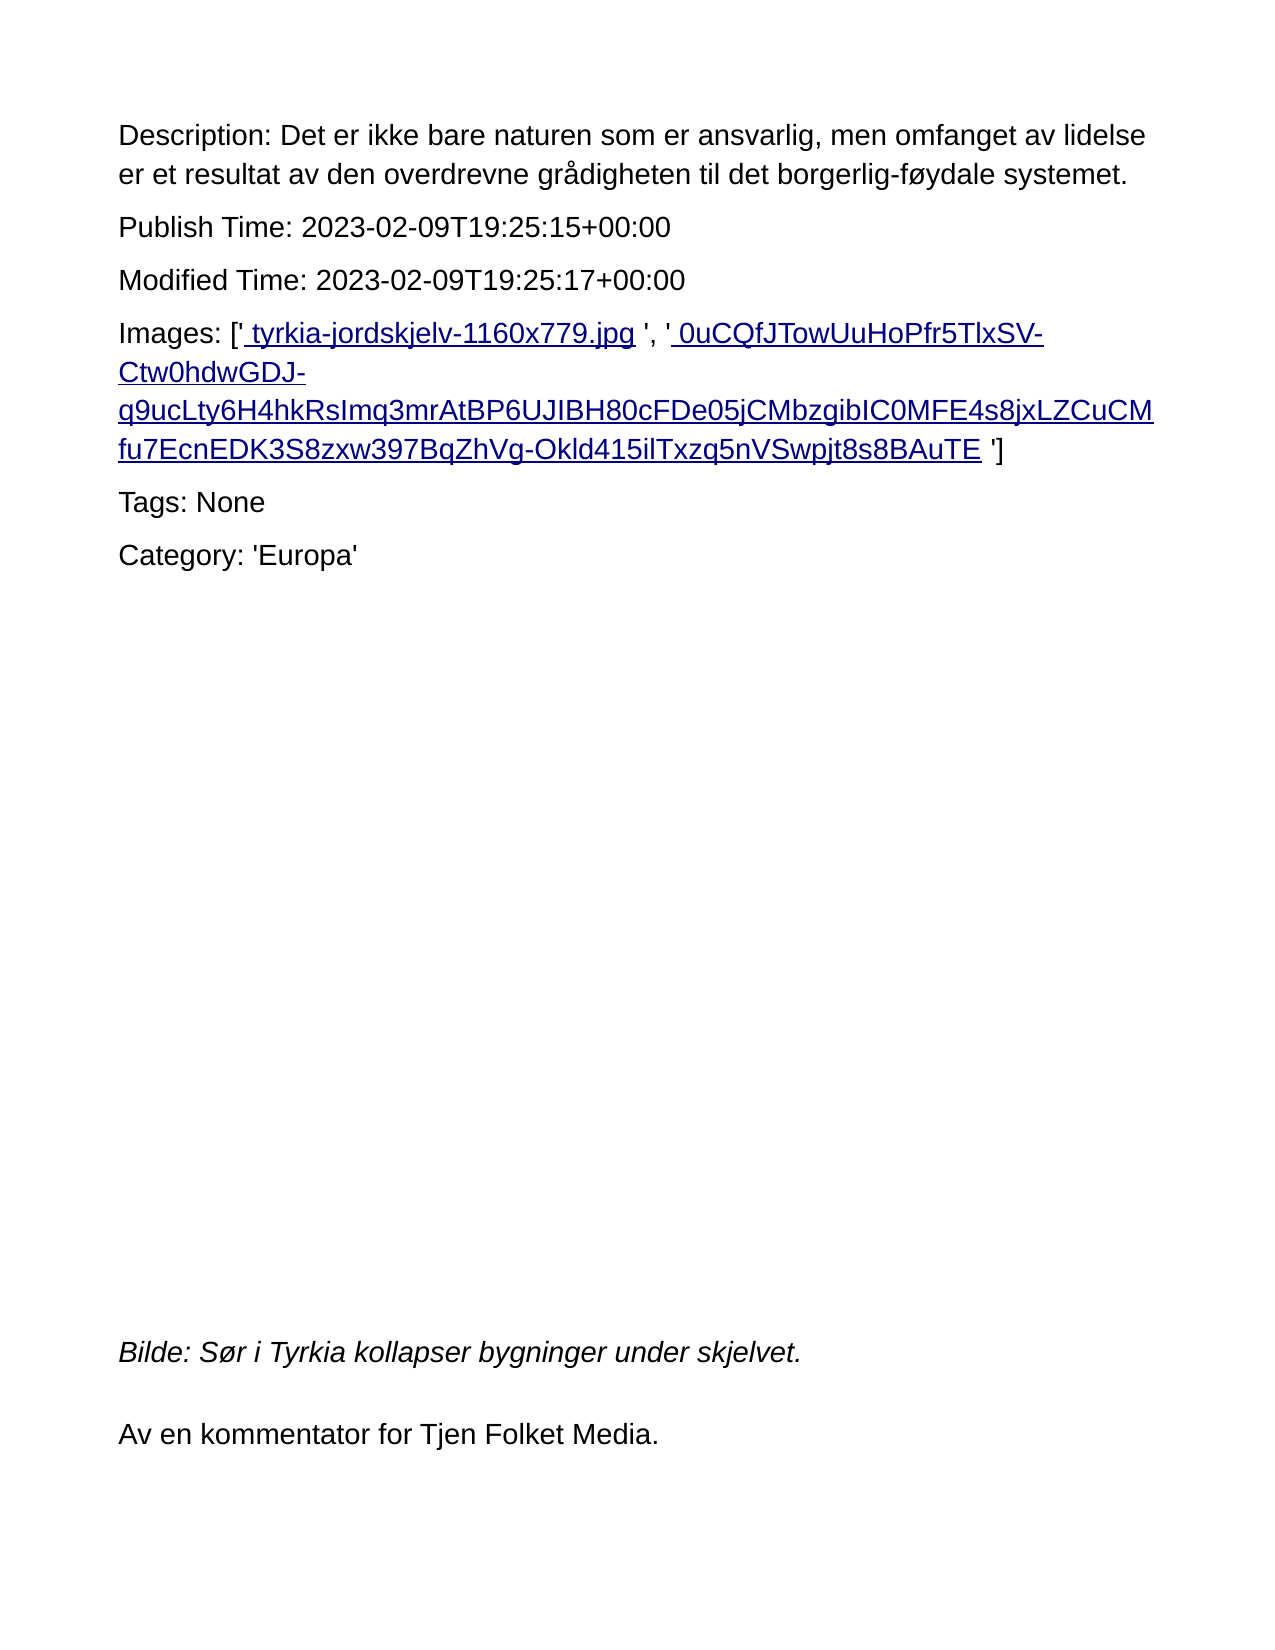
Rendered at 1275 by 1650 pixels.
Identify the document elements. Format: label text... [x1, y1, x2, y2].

text Description: Det er ikke bare naturen som er ansvarlig, men omfanget av lidelse er et resultat av den overdrevne grådigheten til det borgerlig-føydale systemet. [118, 118, 1157, 190]
text Publish Time: 2023-02-09T19:25:15+00:00 [118, 210, 1157, 243]
text Images: [' tyrkia-jordskjelv-1160x779.jpg ', ' 0uCQfJTowUuHoPfr5TlxSV-Ctw0hdwGDJ-q9ucLty6H4hkRsImq3mrAtBP6UJIBH80cFDe05jCMbzgibIC0MFE4s8jxLZCuCMfu7EcnEDK3S8zxw397BqZhVg-Okld415ilTxzq5nVSwpjt8s8BAuTE '] [118, 316, 1157, 465]
text Category: 'Europa' [118, 538, 1157, 571]
text Modified Time: 2023-02-09T19:25:17+00:00 [118, 263, 1157, 296]
text Bilde: Sør i Tyrkia kollapser bygninger under skjelvet. [118, 1335, 1157, 1369]
text Av en kommentator for Tjen Folket Media. [118, 1417, 1157, 1451]
text Tags: None [118, 485, 1157, 518]
